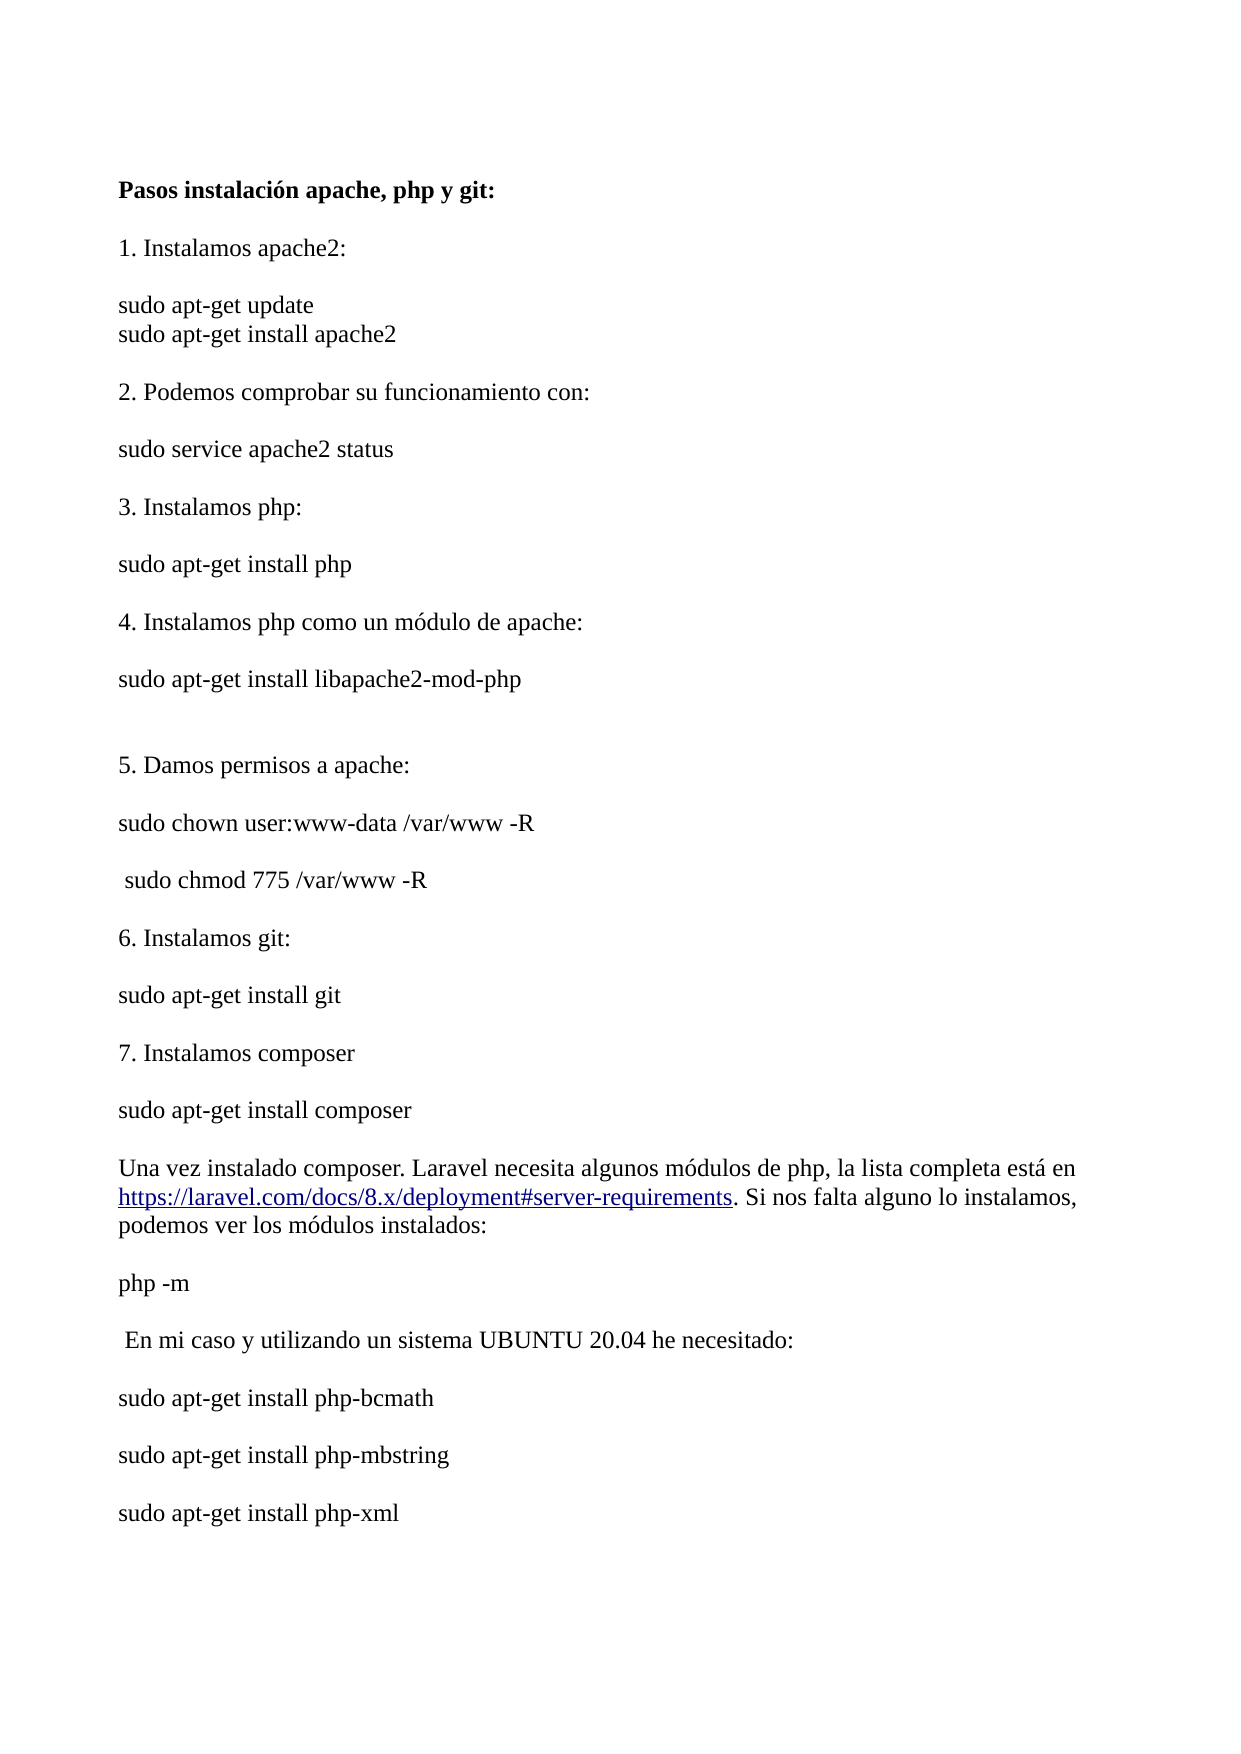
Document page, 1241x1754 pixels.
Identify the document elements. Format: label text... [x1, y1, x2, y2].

text En mi caso y utilizando un sistema UBUNTU 20.04 he necesitado: [118, 1326, 1122, 1354]
text 3. Instalamos php: [118, 492, 1122, 521]
text Una vez instalado composer. Laravel necesita algunos módulos de php, la lista completa está en https://laravel.com/docs/8.x/deployment#server-requirements. Si nos falta alguno lo instalamos, podemos ver los módulos instalados: [118, 1153, 1122, 1239]
text 1. Instalamos apache2: [118, 233, 1122, 262]
text sudo apt-get install apache2 [118, 319, 1122, 348]
text sudo apt-get install libapache2-mod-php [118, 664, 1122, 693]
text sudo apt-get install php [118, 549, 1122, 578]
text 4. Instalamos php como un módulo de apache: [118, 607, 1122, 636]
text 2. Podemos comprobar su funcionamiento con: [118, 377, 1122, 406]
text sudo chmod 775 /var/www -R [118, 866, 1122, 894]
text sudo apt-get install php-xml [118, 1498, 1122, 1527]
text sudo apt-get install php-bcmath [118, 1383, 1122, 1412]
text sudo apt-get install composer [118, 1096, 1122, 1124]
text 7. Instalamos composer [118, 1038, 1122, 1067]
text php -m [118, 1268, 1122, 1297]
text sudo apt-get update [118, 291, 1122, 319]
text Pasos instalación apache, php y git: [118, 176, 1122, 204]
text 6. Instalamos git: [118, 923, 1122, 952]
text sudo service apache2 status [118, 434, 1122, 463]
text sudo apt-get install php-mbstring [118, 1441, 1122, 1469]
text 5. Damos permisos a apache: [118, 751, 1122, 779]
text sudo chown user:www-data /var/www -R [118, 808, 1122, 837]
text sudo apt-get install git [118, 981, 1122, 1009]
